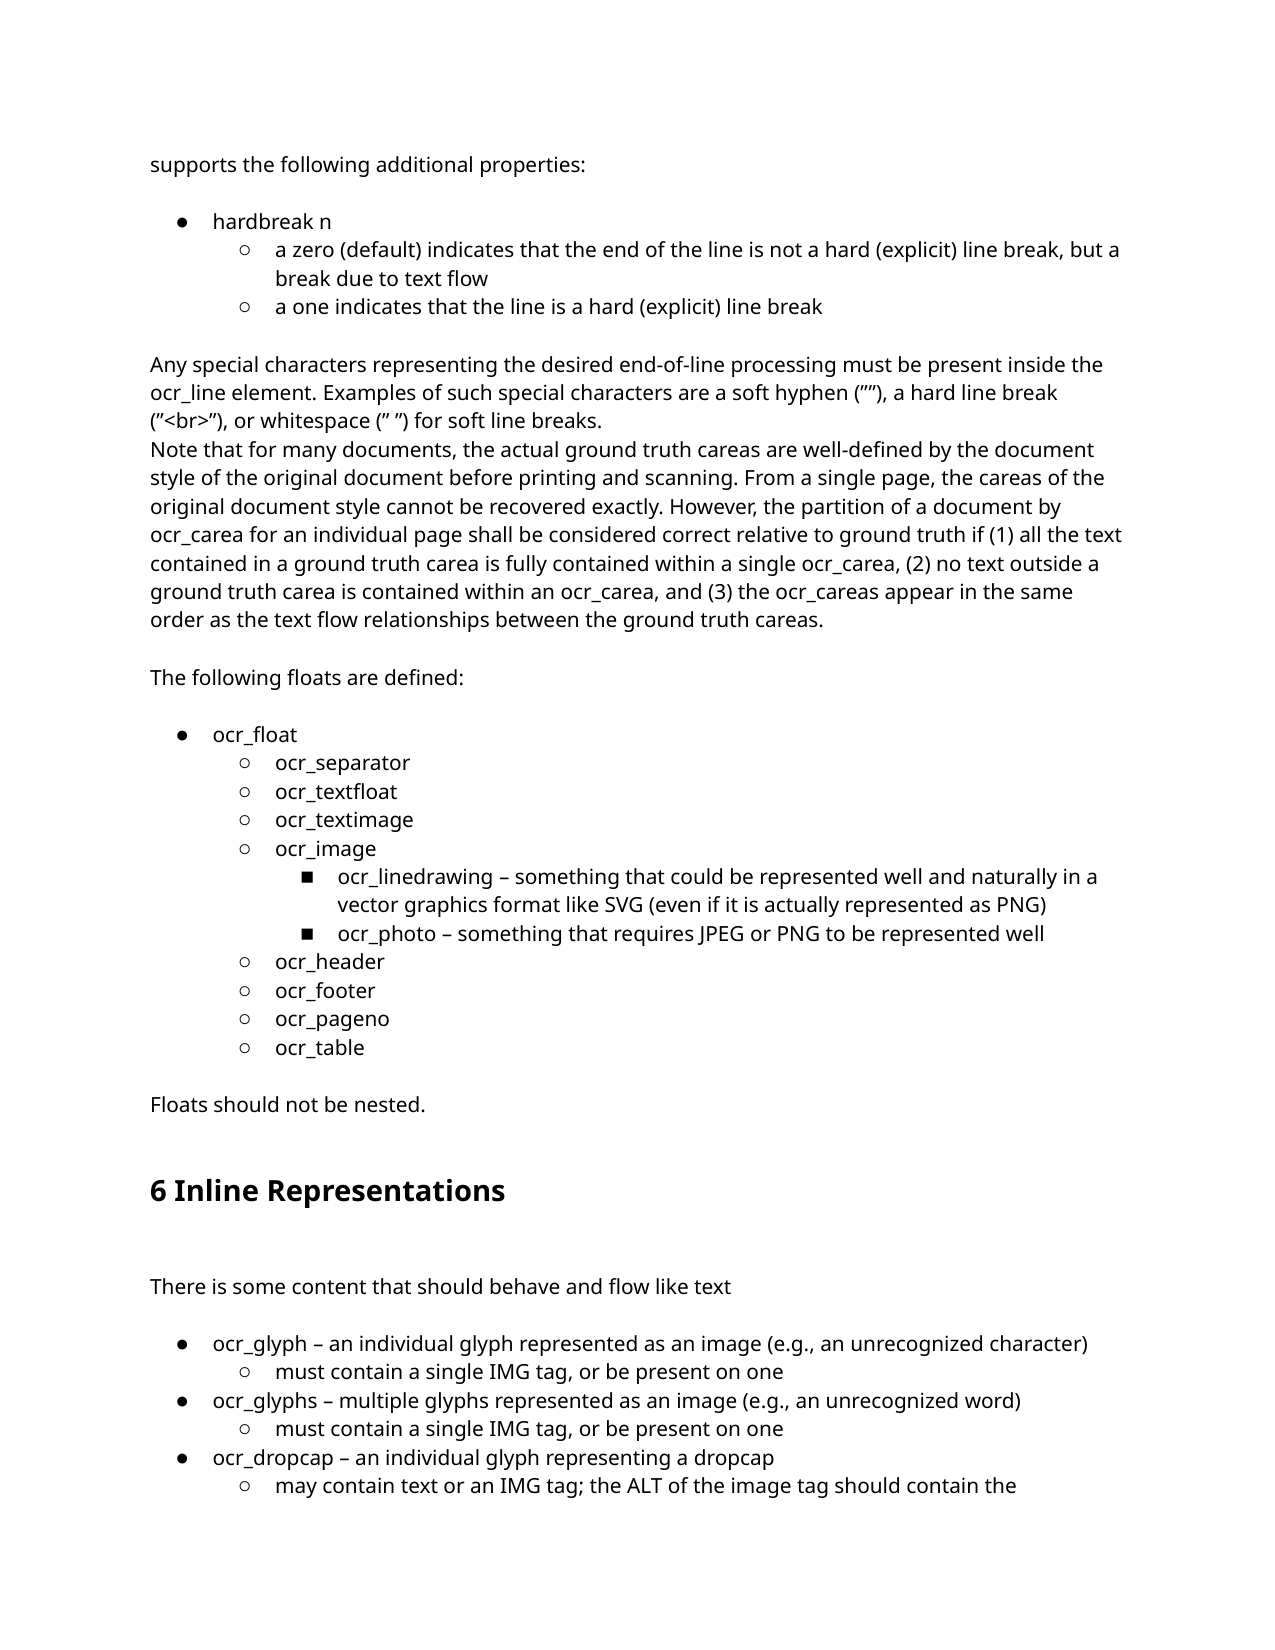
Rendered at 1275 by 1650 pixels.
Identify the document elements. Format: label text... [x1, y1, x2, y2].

text supports the following additional properties: [150, 150, 1125, 178]
list ocr_linedrawing – something that could be represented well and naturally in a vector graphics format like SVG (even if it is actually represented as PNG) [300, 862, 1125, 919]
subtitle 6 Inline Representations [506, 1171, 1125, 1210]
list ocr_glyph – an individual glyph represented as an image (e.g., an unrecognized character) [175, 1329, 1125, 1357]
list ocr_image [238, 834, 1125, 862]
list may contain text or an IMG tag; the ALT of the image tag should contain the [238, 1471, 1125, 1500]
text The following floats are defined: [150, 663, 1125, 691]
list ocr_separator [238, 748, 1125, 777]
list a zero (default) indicates that the end of the line is not a hard (explicit) line break, but a break due to text flow [238, 236, 1125, 292]
list must contain a single IMG tag, or be present on one [238, 1357, 1125, 1386]
list ocr_float [175, 720, 1125, 748]
list ocr_textimage [238, 805, 1125, 834]
list ocr_footer [238, 976, 1125, 1004]
list ocr_glyphs – multiple glyphs represented as an image (e.g., an unrecognized word) [175, 1386, 1125, 1414]
list ocr_dropcap – an individual glyph representing a dropcap [175, 1443, 1125, 1471]
text Floats should not be nested. [150, 1090, 1125, 1118]
list ocr_photo – something that requires JPEG or PNG to be represented well [300, 919, 1125, 947]
list ocr_header [238, 947, 1125, 976]
list a one indicates that the line is a hard (explicit) line break [238, 292, 1125, 350]
text Note that for many documents, the actual ground truth careas are well-defined by the document style of the original document before printing and scanning. From a single page, the careas of the original document style cannot be recovered exactly. However, the partition of a document by ocr_carea for an individual page shall be considered correct relative to ground truth if (1) all the text contained in a ground truth carea is fully contained within a single ocr_carea, (2) no text outside a ground truth carea is contained within an ocr_carea, and (3) the ocr_careas appear in the same order as the text flow relationships between the ground truth careas. [150, 435, 1125, 634]
text Any special characters representing the desired end-of-line processing must be present inside the ocr_line element. Examples of such special characters are a soft hyphen (”­”), a hard line break (”<br>”), or whitespace (” ”) for soft line breaks. [150, 350, 1125, 435]
list ocr_textfloat [238, 777, 1125, 805]
list ocr_pageno [238, 1004, 1125, 1033]
text There is some content that should behave and flow like text [150, 1272, 1125, 1300]
list hardbreak n [175, 207, 1125, 236]
list ocr_table [238, 1033, 1125, 1061]
list must contain a single IMG tag, or be present on one [238, 1414, 1125, 1443]
